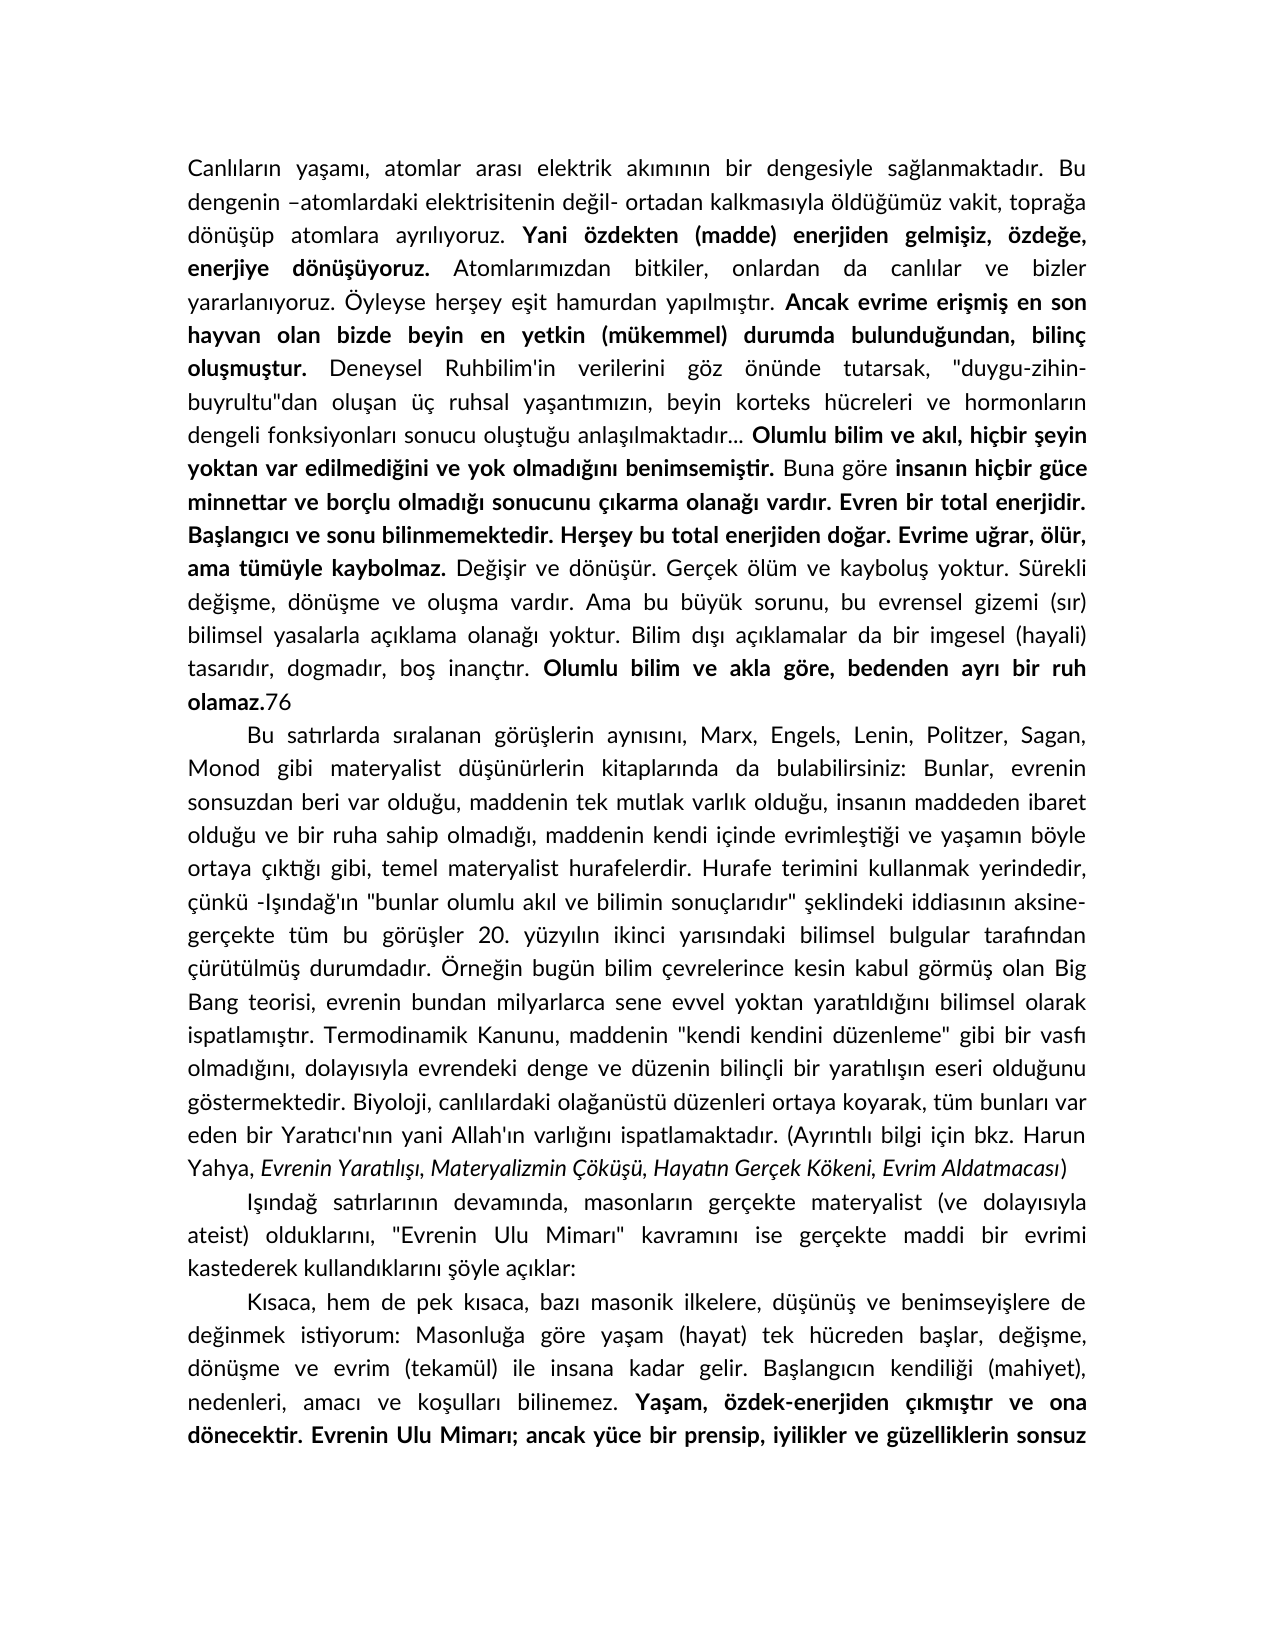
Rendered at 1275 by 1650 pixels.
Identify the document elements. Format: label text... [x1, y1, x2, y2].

text Canlıların yaşamı, atomlar arası elektrik akımının bir dengesiyle sağlanmaktadır. Bu dengenin –atomlardaki elektrisitenin değil- ortadan kalkmasıyla öldüğümüz vakit, toprağa dönüşüp atomlara ayrılıyoruz. Yani özdekten (madde) enerjiden gelmişiz, özdeğe, enerjiye dönüşüyoruz. Atomlarımızdan bitkiler, onlardan da canlılar ve bizler yararlanıyoruz. Öyleyse herşey eşit hamurdan yapılmıştır. Ancak evrime erişmiş en son hayvan olan bizde beyin en yetkin (mükemmel) durumda bulunduğundan, bilinç oluşmuştur. Deneysel Ruhbilim'in verilerini göz önünde tutarsak, "duygu-zihin-buyrultu"dan oluşan üç ruhsal yaşantımızın, beyin korteks hücreleri ve hormonların dengeli fonksiyonları sonucu oluştuğu anlaşılmaktadır... Olumlu bilim ve akıl, hiçbir şeyin yoktan var edilmediğini ve yok olmadığını benimsemiştir. Buna göre insanın hiçbir güce minnettar ve borçlu olmadığı sonucunu çıkarma olanağı vardır. Evren bir total enerjidir. Başlangıcı ve sonu bilinmemektedir. Herşey bu total enerjiden doğar. Evrime uğrar, ölür, ama tümüyle kaybolmaz. Değişir ve dönüşür. Gerçek ölüm ve kayboluş yoktur. Sürekli değişme, dönüşme ve oluşma vardır. Ama bu büyük sorunu, bu evrensel gizemi (sır) bilimsel yasalarla açıklama olanağı yoktur. Bilim dışı açıklamalar da bir imgesel (hayali) tasarıdır, dogmadır, boş inançtır. Olumlu bilim ve akla göre, bedenden ayrı bir ruh olamaz.76 [187, 150, 1087, 717]
text Kısaca, hem de pek kısaca, bazı masonik ilkelere, düşünüş ve benimseyişlere de değinmek istiyorum: Masonluğa göre yaşam (hayat) tek hücreden başlar, değişme, dönüşme ve evrim (tekamül) ile insana kadar gelir. Başlangıcın kendiliği (mahiyet), nedenleri, amacı ve koşulları bilinemez. Yaşam, özdek-enerjiden çıkmıştır ve ona dönecektir. Evrenin Ulu Mimarı; ancak yüce bir prensip, iyilikler ve güzelliklerin sonsuz [187, 1283, 1087, 1450]
text Işındağ satırlarının devamında, masonların gerçekte materyalist (ve dolayısıyla ateist) olduklarını, "Evrenin Ulu Mimarı" kavramını ise gerçekte maddi bir evrimi kastederek kullandıklarını şöyle açıklar: [187, 1183, 1087, 1283]
text Bu satırlarda sıralanan görüşlerin aynısını, Marx, Engels, Lenin, Politzer, Sagan, Monod gibi materyalist düşünürlerin kitaplarında da bulabilirsiniz: Bunlar, evrenin sonsuzdan beri var olduğu, maddenin tek mutlak varlık olduğu, insanın maddeden ibaret olduğu ve bir ruha sahip olmadığı, maddenin kendi içinde evrimleştiği ve yaşamın böyle ortaya çıktığı gibi, temel materyalist hurafelerdir. Hurafe terimini kullanmak yerindedir, çünkü -Işındağ'ın "bunlar olumlu akıl ve bilimin sonuçlarıdır" şeklindeki iddiasının aksine- gerçekte tüm bu görüşler 20. yüzyılın ikinci yarısındaki bilimsel bulgular tarafından çürütülmüş durumdadır. Örneğin bugün bilim çevrelerince kesin kabul görmüş olan Big Bang teorisi, evrenin bundan milyarlarca sene evvel yoktan yaratıldığını bilimsel olarak ispatlamıştır. Termodinamik Kanunu, maddenin "kendi kendini düzenleme" gibi bir vasfı olmadığını, dolayısıyla evrendeki denge ve düzenin bilinçli bir yaratılışın eseri olduğunu göstermektedir. Biyoloji, canlılardaki olağanüstü düzenleri ortaya koyarak, tüm bunları var eden bir Yaratıcı'nın yani Allah'ın varlığını ispatlamaktadır. (Ayrıntılı bilgi için bkz. Harun Yahya, Evrenin Yaratılışı, Materyalizmin Çöküşü, Hayatın Gerçek Kökeni, Evrim Aldatmacası) [187, 717, 1087, 1183]
